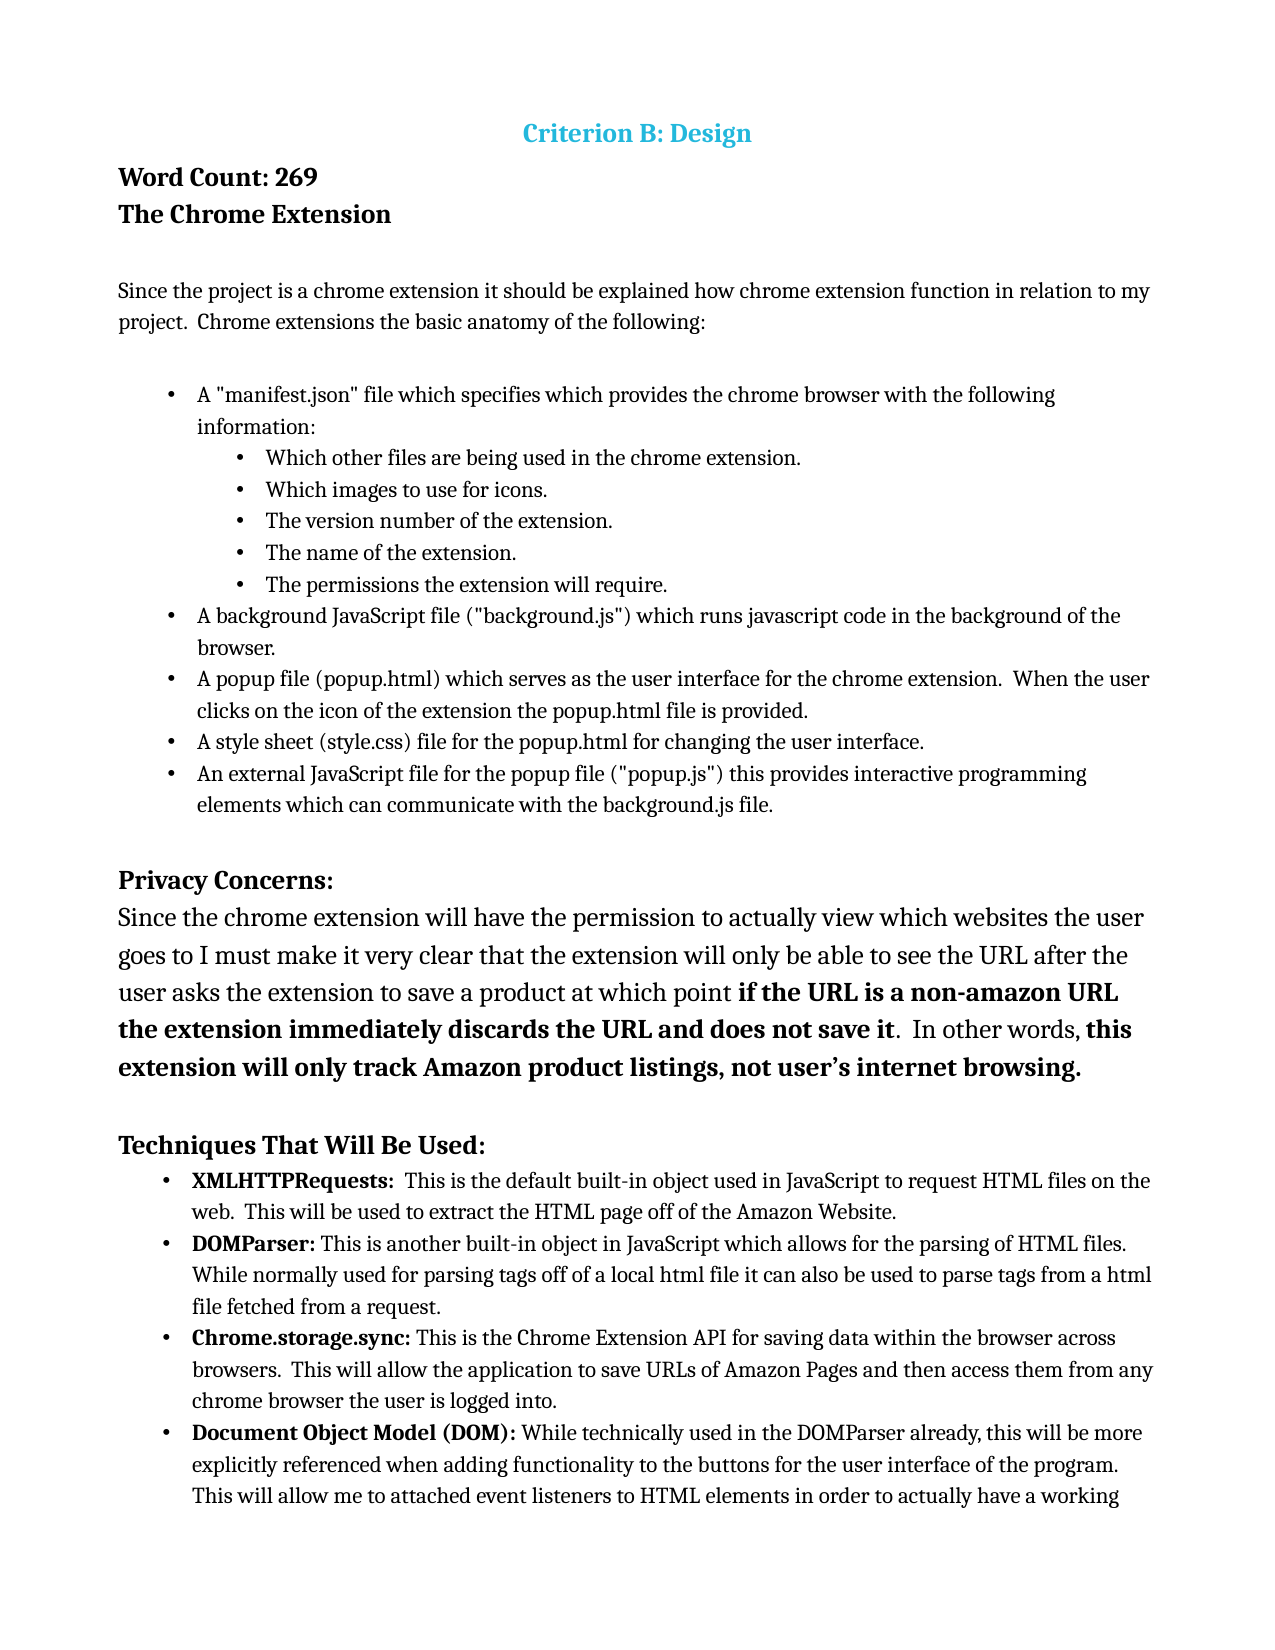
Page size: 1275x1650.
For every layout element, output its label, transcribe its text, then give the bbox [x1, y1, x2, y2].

list Which other files are being used in the chrome extension. [236, 445, 1157, 471]
list The name of the extension. [236, 540, 1157, 566]
list XMLHTTPRequests: This is the default built-in object used in JavaScript to request HTML files on the web. This will be used to extract the HTML page off of the Amazon Website. [162, 1167, 1157, 1225]
list A "manifest.json" file which specifies which provides the chrome browser with the following information: [167, 382, 1157, 440]
list A style sheet (style.css) file for the popup.html for changing the user interface. [167, 729, 1157, 756]
list DOMParser: This is another built-in object in JavaScript which allows for the parsing of HTML files. While normally used for parsing tags off of a local html file it can also be used to parse tags from a html file fetched from a request. [162, 1231, 1157, 1320]
list Chrome.storage.sync: This is the Chrome Extension API for saving data within the browser across browsers. This will allow the application to save URLs of Amazon Pages and then access them from any chrome browser the user is logged into. [162, 1325, 1157, 1415]
text Word Count: 269 [118, 162, 1157, 193]
list A background JavaScript file ("background.js") which runs javascript code in the background of the browser. [167, 603, 1157, 661]
text Techniques That Will Be Used: [118, 1130, 1157, 1161]
list A popup file (popup.html) which serves as the user interface for the chrome extension. When the user clicks on the icon of the extension the popup.html file is provided. [167, 666, 1157, 724]
text Criterion B: Design [118, 118, 1157, 149]
text Since the project is a chrome extension it should be explained how chrome extension function in relation to my project. Chrome extensions the basic anatomy of the following: [118, 278, 1157, 336]
list The version number of the extension. [236, 508, 1157, 534]
text Since the chrome extension will have the permission to actually view which websites the user goes to I must make it very clear that the extension will only be able to see the URL after the user asks the extension to save a product at which point if the URL is a non-amazon URL the extension immediately discards the URL and does not save it. In other words, this extension will only track Amazon product listings, not user’s internet browsing. [118, 902, 1157, 1083]
text Privacy Concerns: [118, 865, 1157, 896]
list The permissions the extension will require. [236, 571, 1157, 598]
list An external JavaScript file for the popup file ("popup.js") this provides interactive programming elements which can communicate with the background.js file. [167, 761, 1157, 819]
text The Chrome Extension [118, 199, 1157, 230]
list Which images to use for icons. [236, 477, 1157, 503]
list Document Object Model (DOM): While technically used in the DOMParser already, this will be more explicitly referenced when adding functionality to the buttons for the user interface of the program. This will allow me to attached event listeners to HTML elements in order to actually have a working [162, 1420, 1157, 1509]
